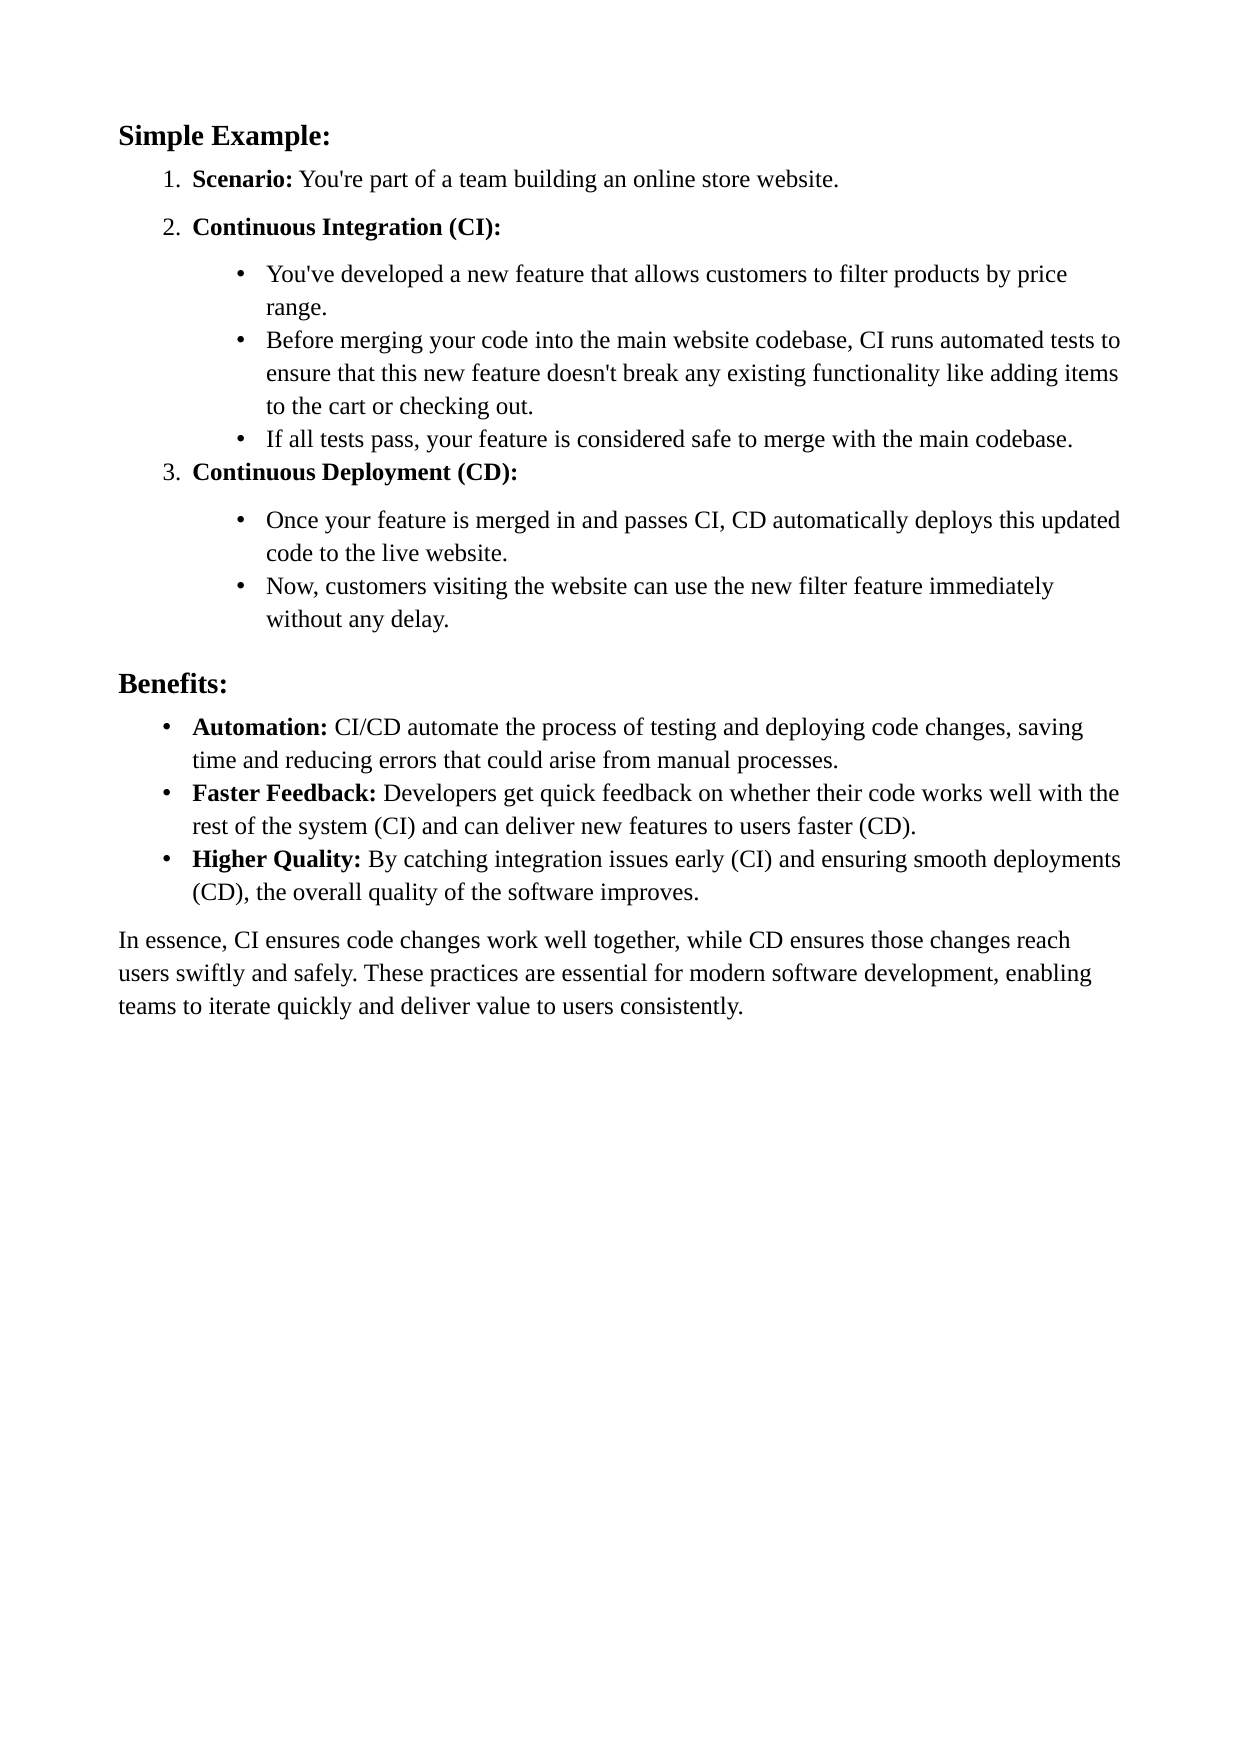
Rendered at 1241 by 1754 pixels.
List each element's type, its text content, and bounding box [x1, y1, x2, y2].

list You've developed a new feature that allows customers to filter products by price range. [236, 259, 1122, 321]
list Faster Feedback: Developers get quick feedback on whether their code works well with the rest of the system (CI) and can deliver new features to users faster (CD). [162, 778, 1122, 840]
list Now, customers visiting the website can use the new filter feature immediately without any delay. [236, 571, 1122, 633]
list Before merging your code into the main website codebase, CI runs automated tests to ensure that this new feature doesn't break any existing functionality like adding items to the cart or checking out. [236, 325, 1122, 420]
subtitle Simple Example: [118, 118, 1122, 152]
list Automation: CI/CD automate the process of testing and deploying code changes, saving time and reducing errors that could arise from manual processes. [162, 712, 1122, 774]
list Continuous Deployment (CD): [162, 457, 1122, 486]
list Continuous Integration (CI): [162, 212, 1122, 241]
list If all tests pass, your feature is considered safe to merge with the main codebase. [236, 424, 1122, 453]
text In essence, CI ensures code changes work well together, while CD ensures those changes reach users swiftly and safely. These practices are essential for modern software development, enabling teams to iterate quickly and deliver value to users consistently. [118, 925, 1122, 1020]
list Scenario: You're part of a team building an online store website. [162, 164, 1122, 193]
list Higher Quality: By catching integration issues early (CI) and ensuring smooth deployments (CD), the overall quality of the software improves. [162, 844, 1122, 906]
list Once your feature is merged in and passes CI, CD automatically deploys this updated code to the live website. [236, 505, 1122, 567]
subtitle Benefits: [118, 666, 1122, 700]
